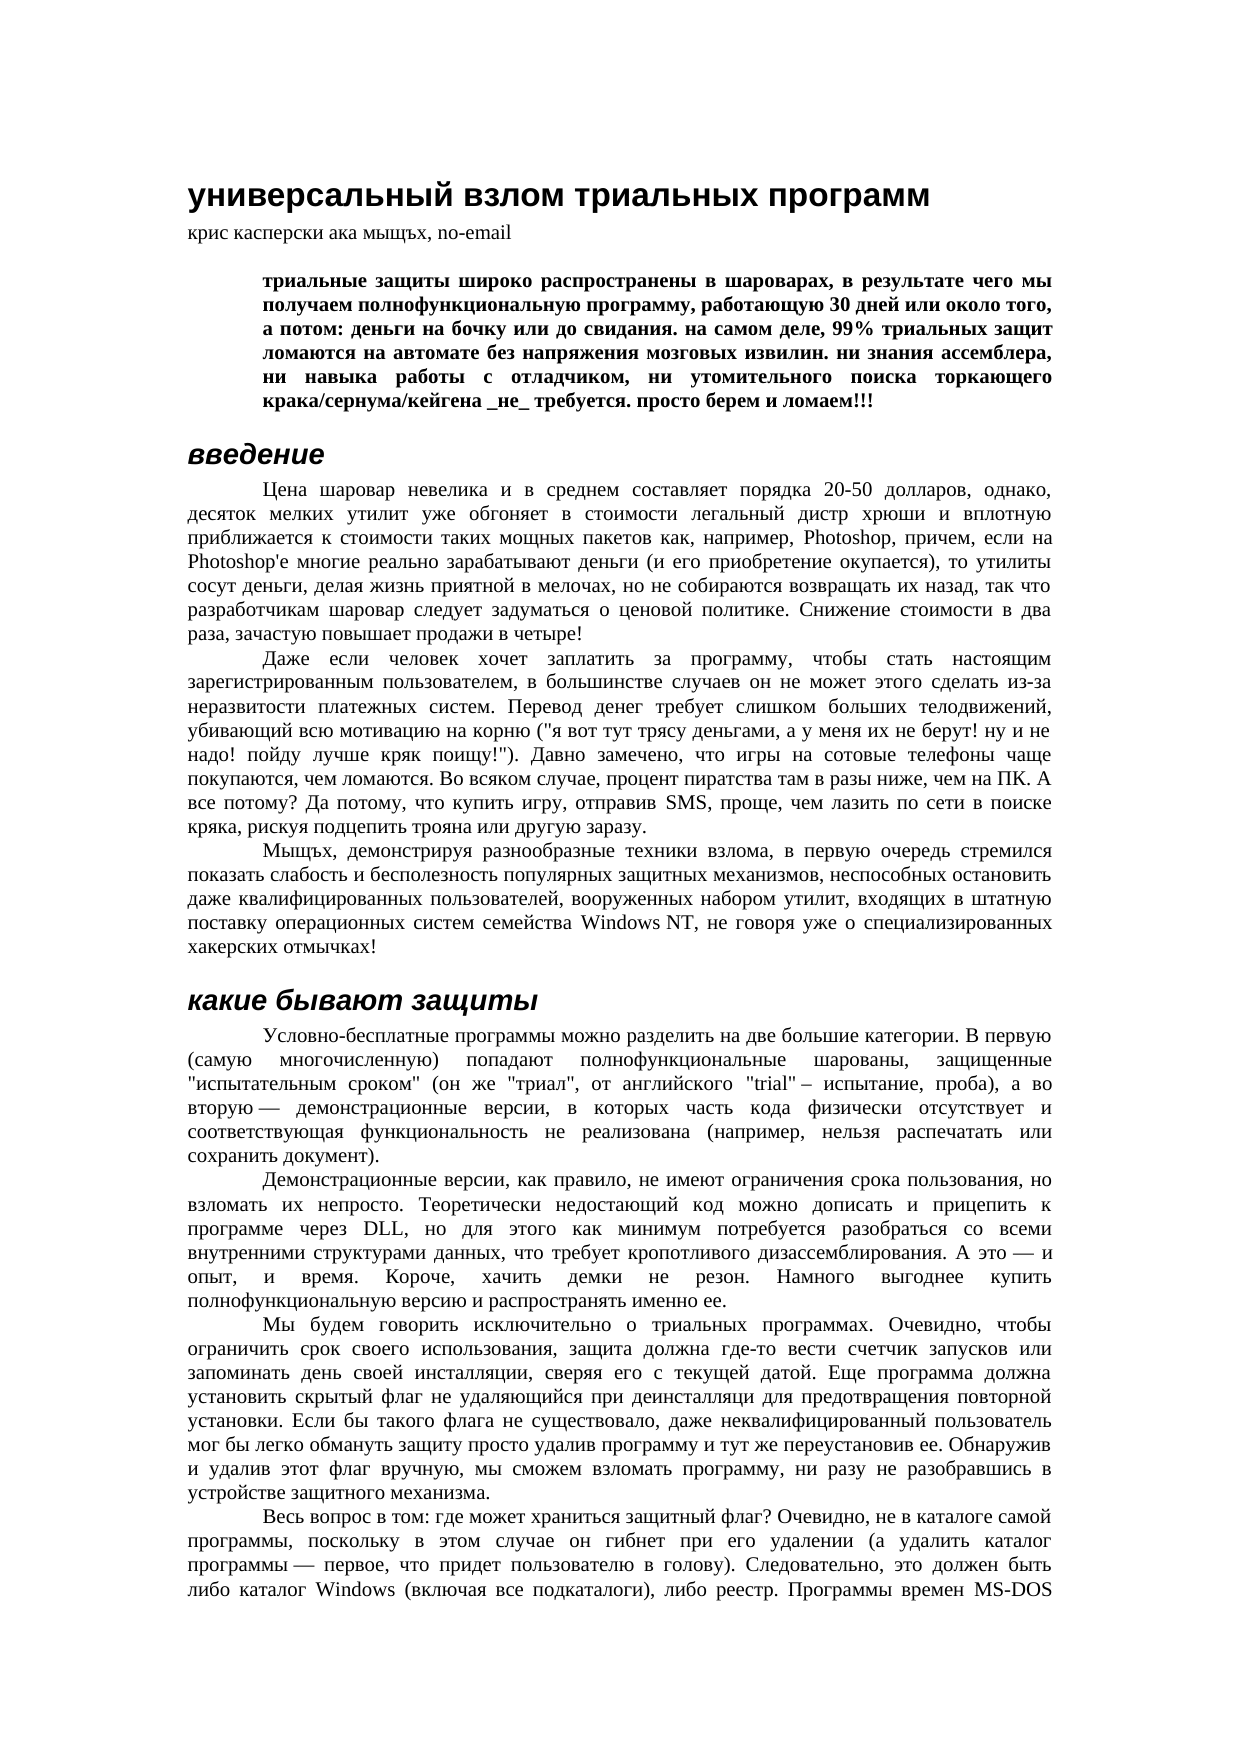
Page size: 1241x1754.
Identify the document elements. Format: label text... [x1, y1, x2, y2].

text Мы будем говорить исключительно о триальных программах. Очевидно, чтобы ограничить срок своего использования, защита должна где-то вести счетчик запусков или запоминать день своей инсталляции, сверяя его с текущей датой. Еще программа должна установить скрытый флаг не удаляющийся при деинсталляци для предотвращения повторной установки. Если бы такого флага не существовало, даже неквалифицированный пользователь мог бы легко обмануть защиту просто удалив программу и тут же переустановив ее. Обнаружив и удалив этот флаг вручную, мы сможем взломать программу, ни разу не разобравшись в устройстве защитного механизма. [187, 1312, 1053, 1504]
text триальные защиты широко распространены в шароварах, в результате чего мы получаем полнофункциональную программу, работающую 30 дней или около того, а потом: деньги на бочку или до свидания. на самом деле, 99% триальных защит ломаются на автомате без напряжения мозговых извилин. ни знания ассемблера, ни навыка работы с отладчиком, ни утомительного поиска торкающего крака/сернума/кейгена _не_ требуется. просто берем и ломаем!!! [262, 268, 1053, 412]
text Цена шаровар невелика и в среднем составляет порядка 20-50 долларов, однако, десяток мелких утилит уже обгоняет в стоимости легальный дистр хрюши и вплотную приближается к стоимости таких мощных пакетов как, например, Photoshop, причем, если на Photoshop'е многие реально зарабатывают деньги (и его приобретение окупается), то утилиты сосут деньги, делая жизнь приятной в мелочах, но не собираются возвращать их назад, так что разработчикам шаровар следует задуматься о ценовой политике. Снижение стоимости в два раза, зачастую повышает продажи в четыре! [187, 477, 1053, 645]
text Мыщъх, демонстрируя разнообразные техники взлома, в первую очередь стремился показать слабость и бесполезность популярных защитных механизмов, неспособных остановить даже квалифицированных пользователей, вооруженных набором утилит, входящих в штатную поставку операционных систем семейства Windows NT, не говоря уже о специализированных хакерских отмычках! [187, 838, 1053, 958]
subtitle универсальный взлом триальных программ [187, 175, 1053, 213]
text Условно-бесплатные программы можно разделить на две большие категории. В первую (самую многочисленную) попадают полнофункциональные шарованы, защищенные "испытательным сроком" (он же "триал", от английского "trial" – испытание, проба), а во вторую — демонстрационные версии, в которых часть кода физически отсутствует и соответствующая функциональность не реализована (например, нельзя распечатать или сохранить документ). [187, 1023, 1053, 1167]
subtitle какие бывают защиты [187, 983, 1053, 1017]
text Весь вопрос в том: где может храниться защитный флаг? Очевидно, не в каталоге самой программы, поскольку в этом случае он гибнет при его удалении (а удалить каталог программы — первое, что придет пользователю в голову). Следовательно, это должен быть либо каталог Windows (включая все подкаталоги), либо реестр. Программы времен MS-DOS [187, 1504, 1053, 1601]
text Демонстрационные версии, как правило, не имеют ограничения срока пользования, но взломать их непросто. Теоретически недостающий код можно дописать и прицепить к программе через DLL, но для этого как минимум потребуется разобраться со всеми внутренними структурами данных, что требует кропотливого дизассемблирования. А это — и опыт, и время. Короче, хачить демки не резон. Намного выгоднее купить полнофункциональную версию и распространять именно ее. [187, 1167, 1053, 1312]
subtitle введение [187, 437, 1053, 471]
text Даже если человек хочет заплатить за программу, чтобы стать настоящим зарегистрированным пользователем, в большинстве случаев он не может этого сделать из-за неразвитости платежных систем. Перевод денег требует слишком больших телодвижений, убивающий всю мотивацию на корню ("я вот тут трясу деньгами, а у меня их не берут! ну и не надо! пойду лучше кряк поищу!"). Давно замечено, что игры на сотовые телефоны чаще покупаются, чем ломаются. Во всяком случае, процент пиратства там в разы ниже, чем на ПК. А все потому? Да потому, что купить игру, отправив SMS, проще, чем лазить по сети в поиске кряка, рискуя подцепить трояна или другую заразу. [187, 645, 1053, 838]
text крис касперски ака мыщъх, no-email [187, 220, 1053, 244]
